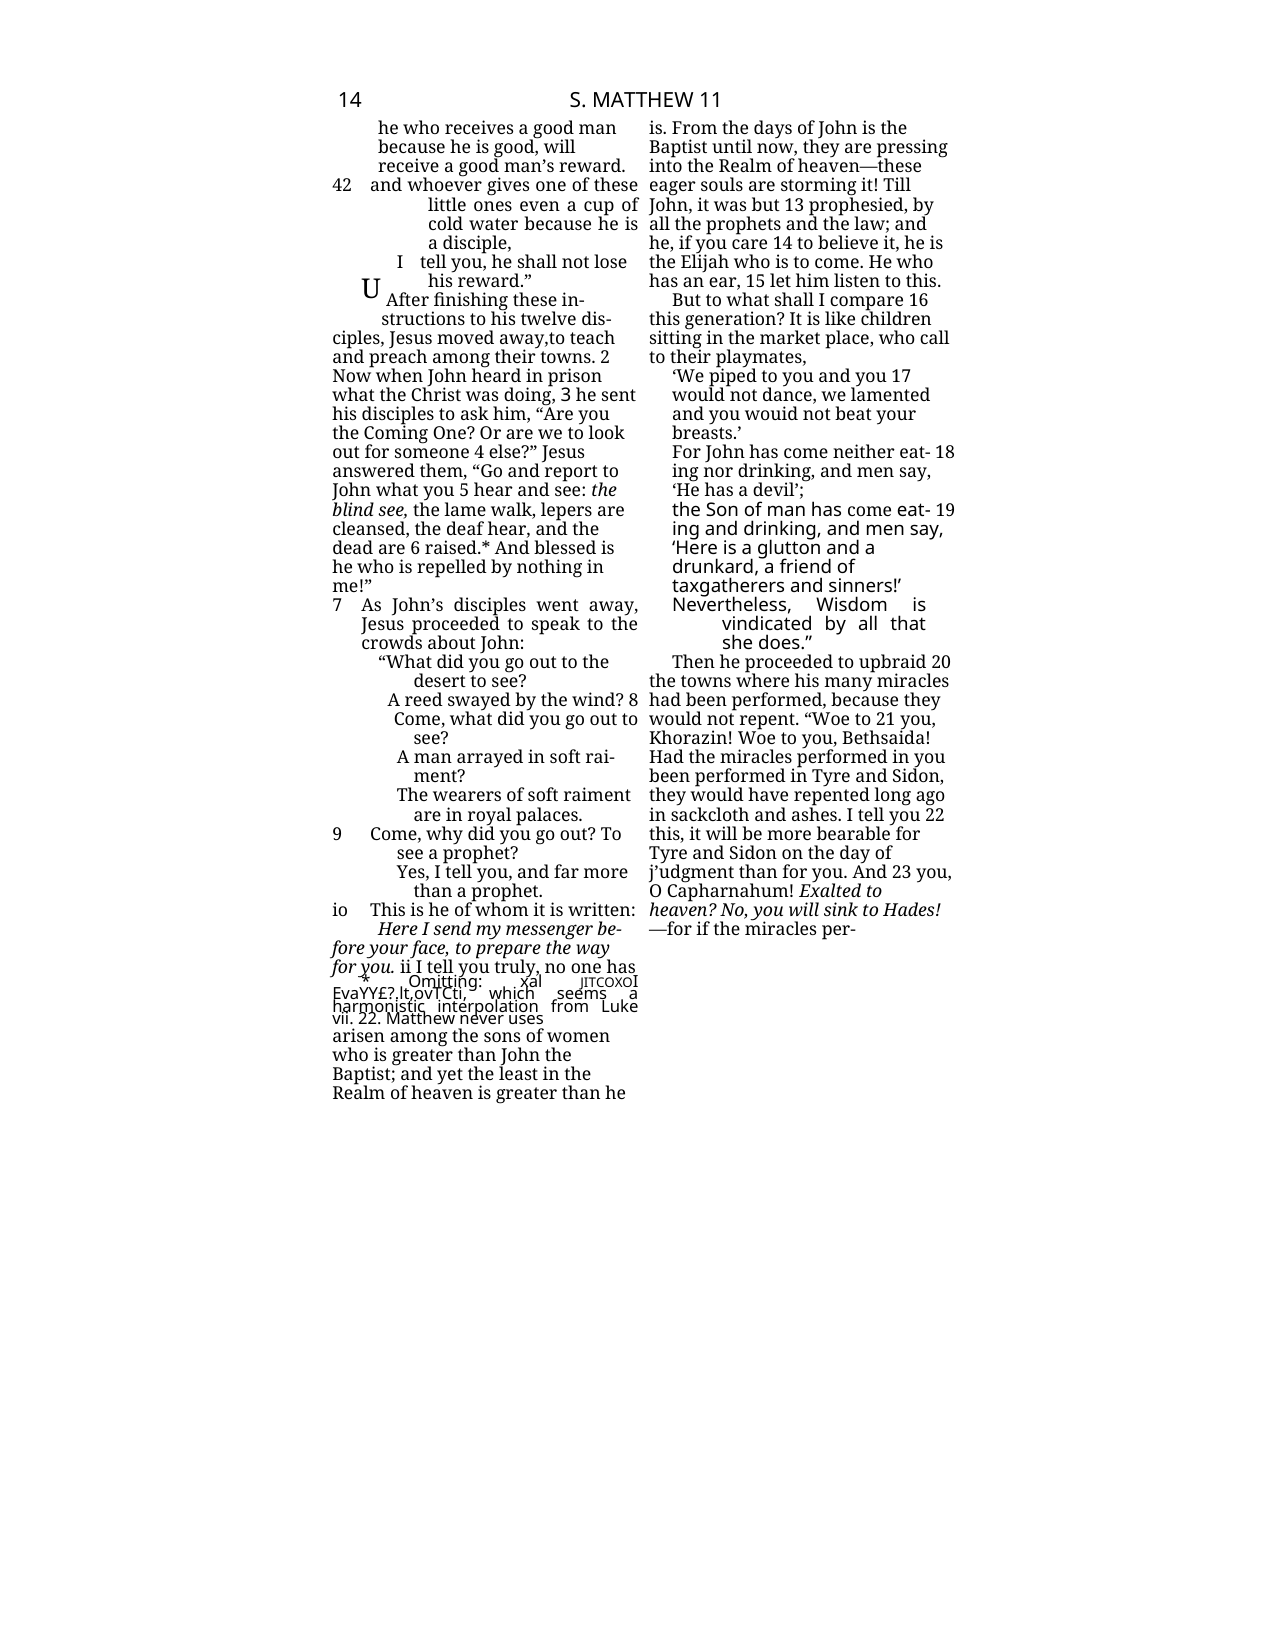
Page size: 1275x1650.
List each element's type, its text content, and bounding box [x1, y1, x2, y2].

text U After finishing these in­structions to his twelve dis­ciples, Jesus moved away,to teach and preach among their towns. 2 Now when John heard in pris­on what the Christ was doing, 3 he sent his disciples to ask him, “Are you the Coming One? Or are we to look out for someone 4 else?” Jesus answered them, “Go and report to John what you 5 hear and see: the blind see, the lame walk, lepers are cleansed, the deaf hear, and the dead are 6 raised.* And blessed is he who is repelled by nothing in me!” [332, 291, 638, 596]
list tell you, he shall not lose his reward.” [397, 253, 638, 291]
text A man arrayed in soft rai­ment? [397, 748, 638, 787]
text ‘We piped to you and you 17 would not dance, we lamented and you wouid not beat your breasts.’ [672, 367, 955, 443]
text Then he proceeded to upbraid 20 the towns where his many mira­cles had been performed, because they would not repent. “Woe to 21 you, Khorazin! Woe to you, Bethsaida! Had the miracles performed in you been per­formed in Tyre and Sidon, they would have repented long ago in sackcloth and ashes. I tell you 22 this, it will be more bearable for Tyre and Sidon on the day of j’udgment than for you. And 23 you, O Capharnahum! Exalted to heaven? No, you will sink to Hades!—for if the miracles per- [649, 653, 955, 939]
text io This is he of whom it is writ­ten: [332, 901, 638, 920]
text * Omitting: xal jitcoxoI EvaYY£?.lt,ovTCti, which seems a harmonistic interpolation from Luke vii. 22. Matthew never uses [332, 977, 638, 1027]
text A reed swayed by the wind? 8 Come, what did you go out to [332, 691, 638, 729]
text the Son of man has come eat- 19 ing and drinking, and men say, ‘Here is a glut­ton and a drunkard, a friend of taxgatherers and sinners!’ [672, 501, 955, 596]
list Come, why did you go out? To see a prophet? [332, 825, 638, 863]
text The wearers of soft raiment are in royal palaces. [397, 787, 638, 825]
text see? [413, 729, 638, 748]
text “What did you go out to the desert to see? [378, 653, 638, 691]
text Nevertheless, Wisdom is vindi­cated by all that she does.” [672, 596, 926, 653]
list and whoever gives one of these little ones even a cup of cold water because he is a disciple, [332, 177, 638, 253]
text arisen among the sons of women who is greater than John the Baptist; and yet the least in the Realm of heaven is greater than he [332, 1027, 638, 1103]
text For John has come neither eat- 18 ing nor drinking, and men say, ‘He has a devil’; [672, 443, 955, 501]
text is. From the days of John is the Baptist until now, they are pressing into the Realm of heav­en—these eager souls are storm­ing it! Till John, it was but 13 prophesied, by all the prophets and the law; and he, if you care 14 to believe it, he is the Elijah who is to come. He who has an ear, 15 let him listen to this. [649, 119, 955, 291]
text But to what shall I compare 16 this generation? It is like chil­dren sitting in the market place, who call to their playmates, [649, 291, 955, 367]
list As John’s disciples went away, Jesus proceeded to speak to the crowds about John: [332, 596, 638, 653]
text Here I send my messenger be­fore your face, to prepare the way for you. ii I tell you truly, no one has [332, 920, 638, 977]
text Yes, I tell you, and far more than a prophet. [397, 863, 638, 901]
text he who receives a good man because he is good, will receive a good man’s re­ward. [378, 119, 638, 177]
